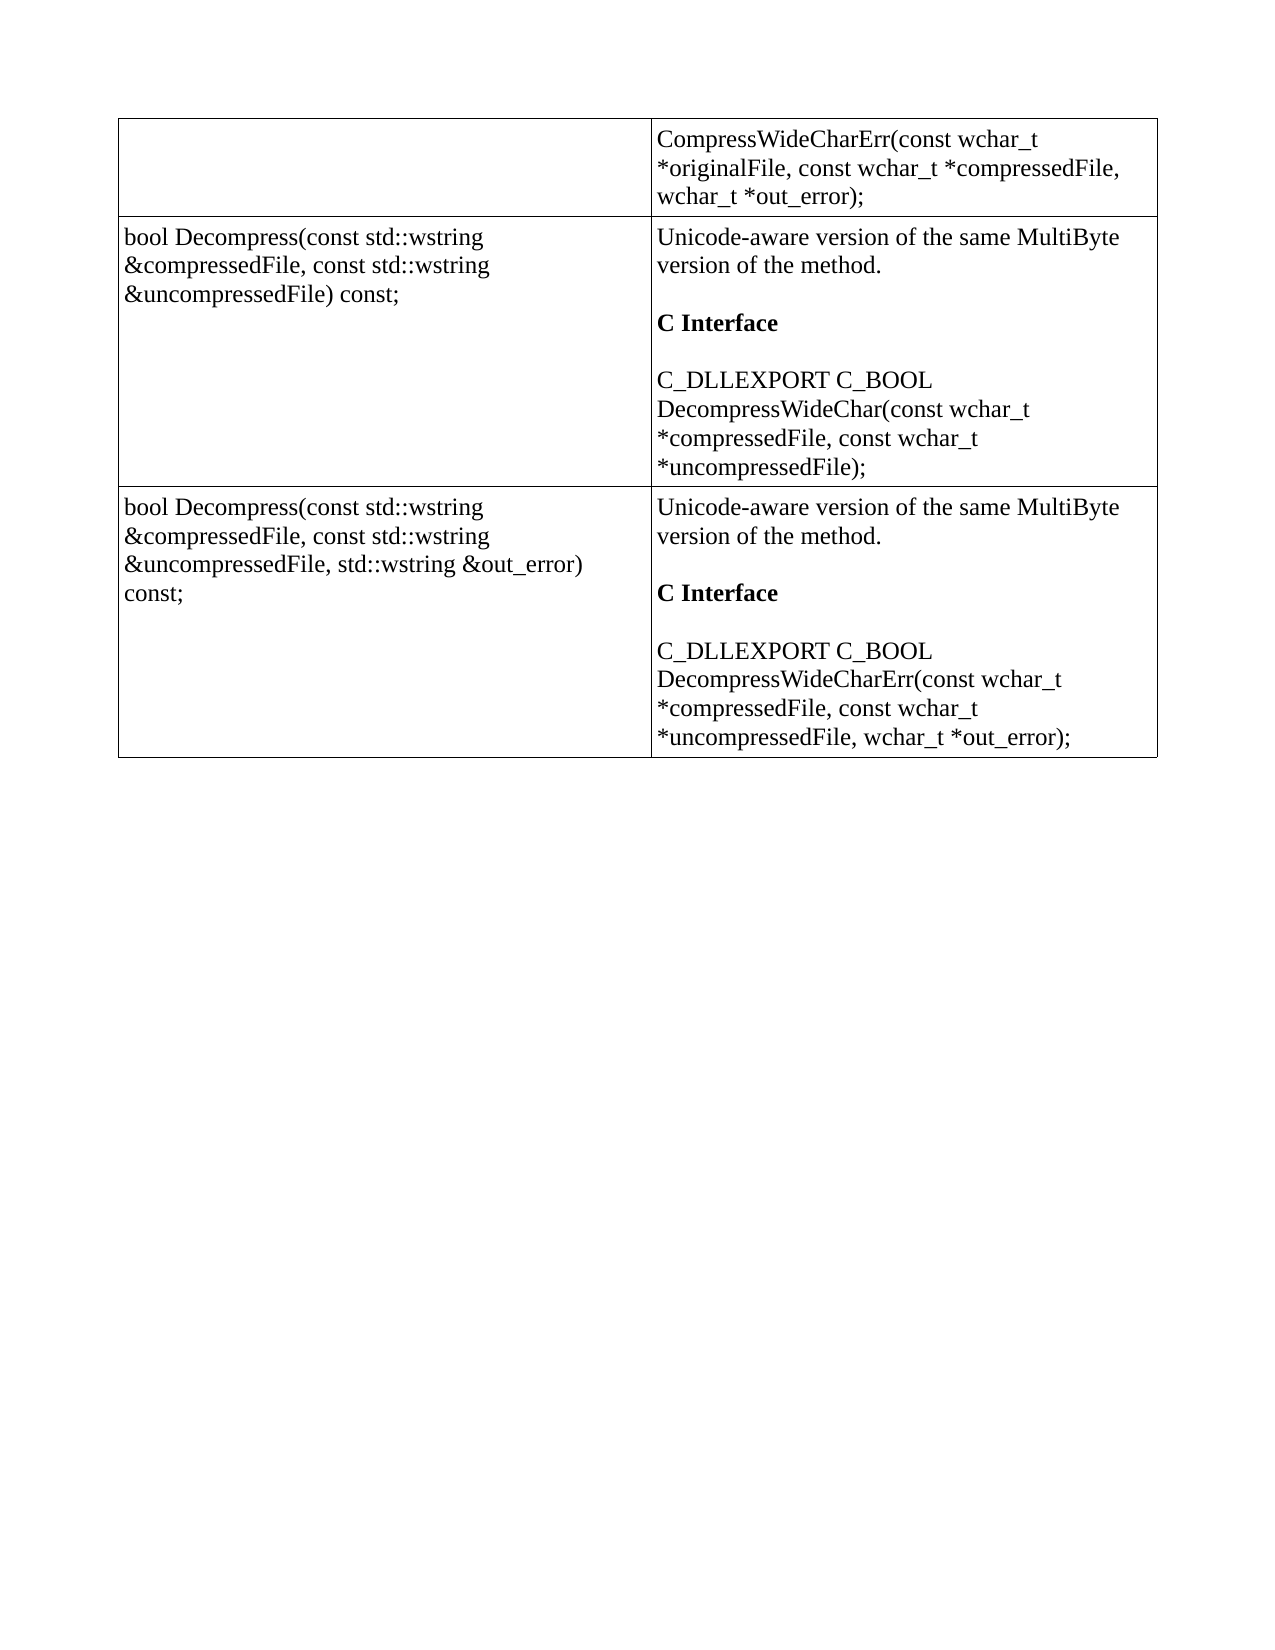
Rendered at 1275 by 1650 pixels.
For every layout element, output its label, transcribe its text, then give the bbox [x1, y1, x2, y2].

table_cell Unicode-aware version of the same MultiByte version of the method. C Interface C_DLLEXPORT C_BOOL DecompressWideCharErr(const wchar_t *compressedFile, const wchar_t *uncompressedFile, wchar_t *out_error); [652, 487, 1157, 757]
table_cell bool Decompress(const std::wstring &compressedFile, const std::wstring &uncompressedFile) const; [119, 217, 651, 486]
table_cell Unicode-aware version of the same MultiByte version of the method. C Interface C_DLLEXPORT C_BOOL DecompressWideChar(const wchar_t *compressedFile, const wchar_t *uncompressedFile); [652, 217, 1157, 486]
table_cell CompressWideCharErr(const wchar_t *originalFile, const wchar_t *compressedFile, wchar_t *out_error); [652, 119, 1157, 216]
table_cell [119, 119, 651, 216]
table_cell bool Decompress(const std::wstring &compressedFile, const std::wstring &uncompressedFile, std::wstring &out_error) const; [119, 487, 651, 757]
